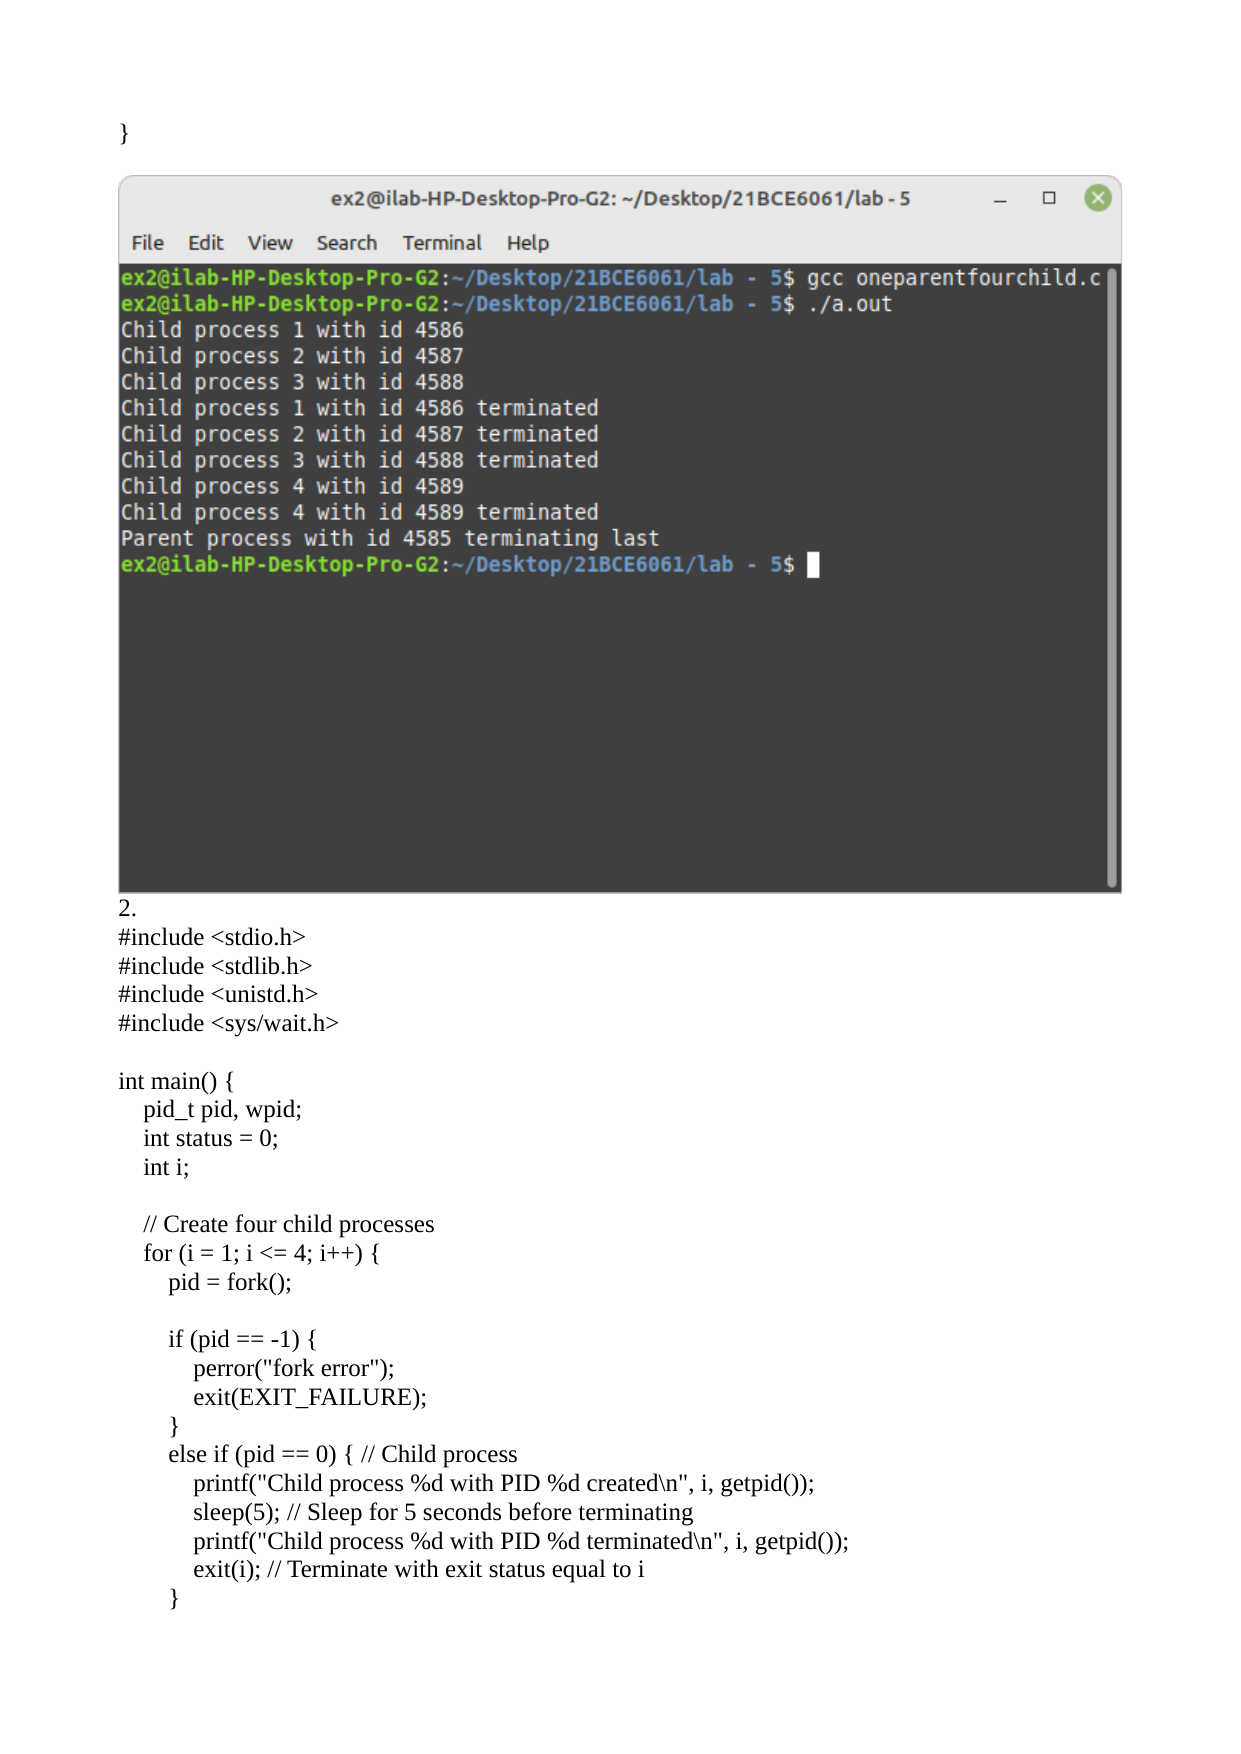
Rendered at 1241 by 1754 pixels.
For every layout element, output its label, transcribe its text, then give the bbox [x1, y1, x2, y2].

text printf("Child process %d with PID %d terminated\n", i, getpid()); [118, 1526, 1122, 1554]
text if (pid == -1) { [118, 1324, 1122, 1353]
text #include <stdlib.h> [118, 951, 1122, 979]
text printf("Child process %d with PID %d created\n", i, getpid()); [118, 1468, 1122, 1497]
text int main() { [118, 1066, 1122, 1094]
text sleep(5); // Sleep for 5 seconds before terminating [118, 1497, 1122, 1526]
text pid_t pid, wpid; [118, 1094, 1122, 1123]
text exit(EXIT_FAILURE); [118, 1382, 1122, 1411]
picture [118, 175, 1123, 894]
text } [118, 118, 1122, 147]
text #include <unistd.h> [118, 979, 1122, 1008]
text #include <sys/wait.h> [118, 1008, 1122, 1037]
text for (i = 1; i <= 4; i++) { [118, 1238, 1122, 1267]
text int status = 0; [118, 1123, 1122, 1152]
text perror("fork error"); [118, 1353, 1122, 1382]
text int i; [118, 1152, 1122, 1181]
text } [118, 1583, 1122, 1612]
text exit(i); // Terminate with exit status equal to i [118, 1554, 1122, 1583]
text // Create four child processes [118, 1209, 1122, 1238]
text else if (pid == 0) { // Child process [118, 1439, 1122, 1468]
text pid = fork(); [118, 1267, 1122, 1296]
text } [118, 1411, 1122, 1439]
text #include <stdio.h> [118, 922, 1122, 951]
text 2. [118, 894, 1122, 922]
